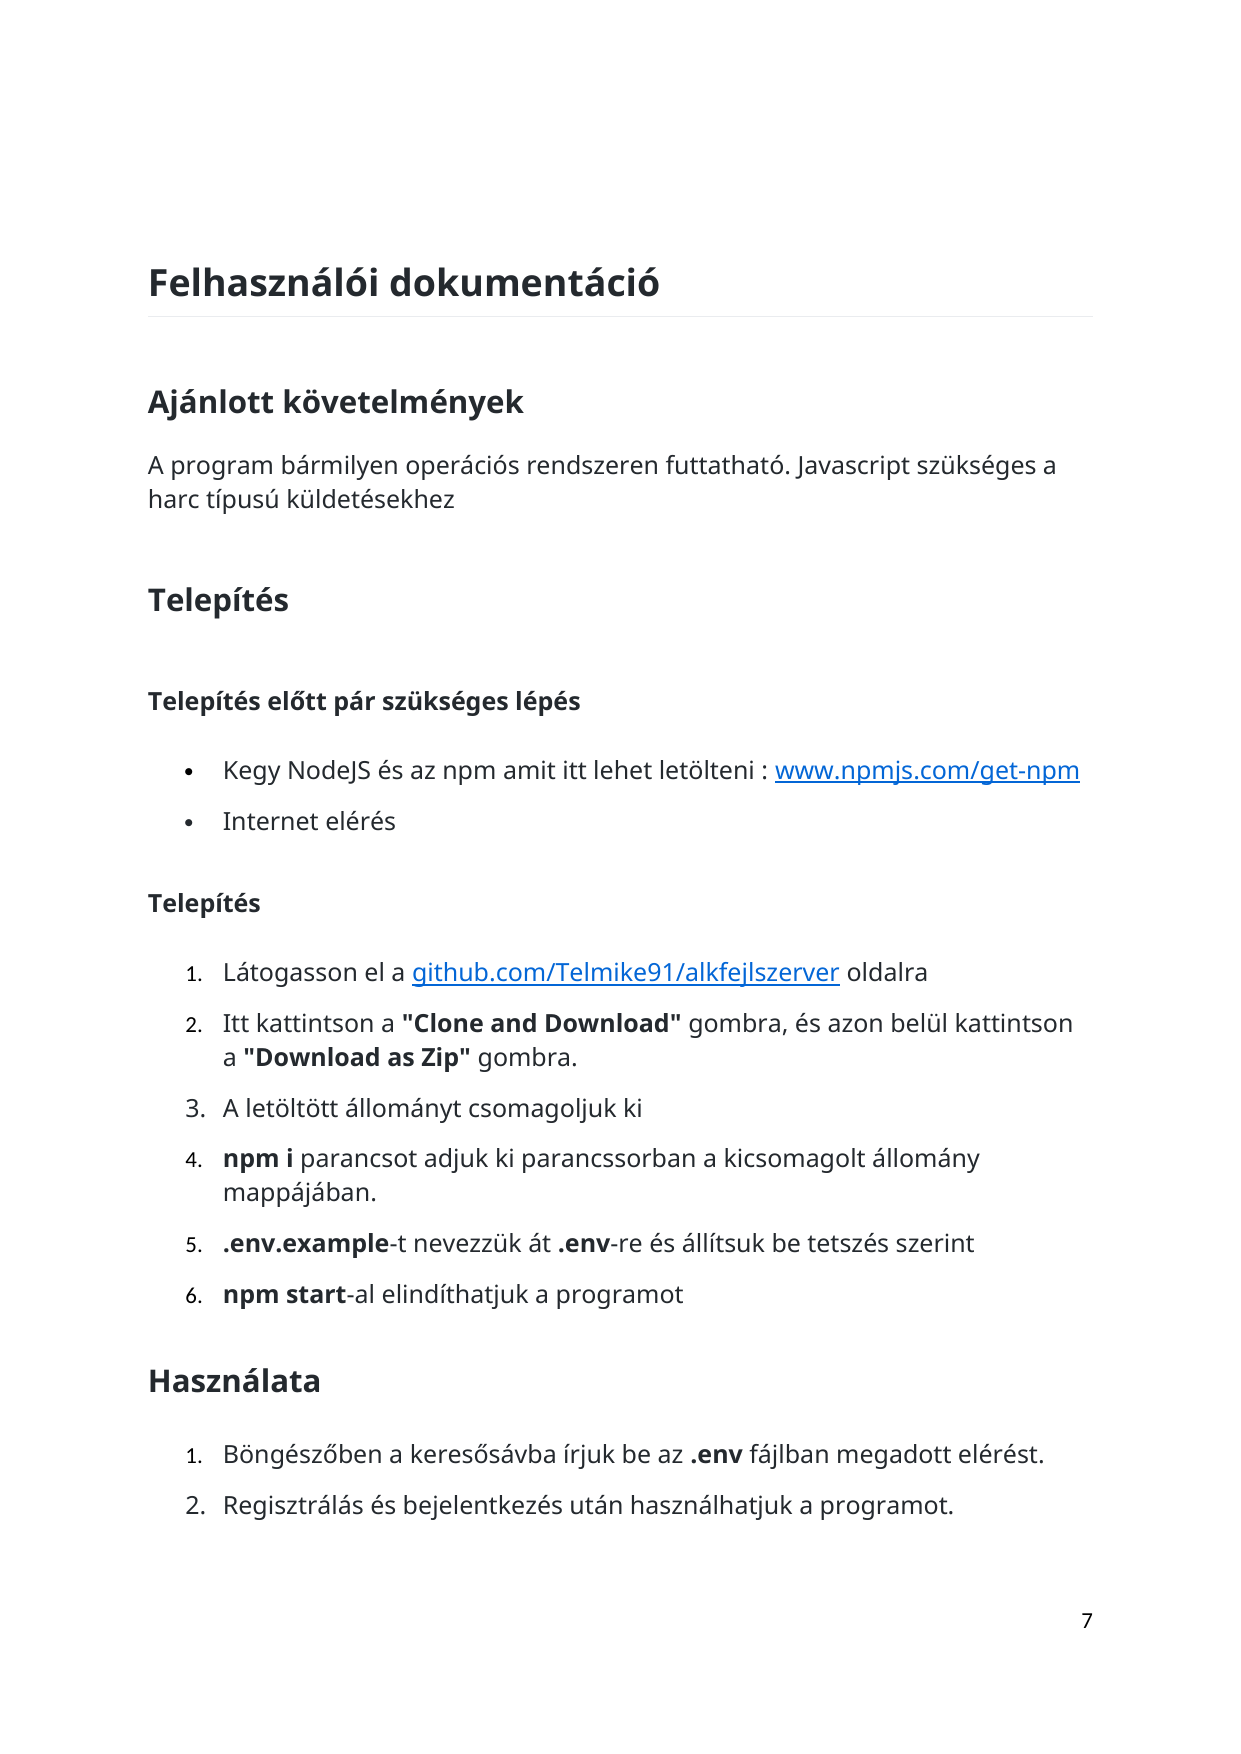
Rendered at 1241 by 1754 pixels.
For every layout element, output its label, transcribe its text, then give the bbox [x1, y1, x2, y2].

list .env.example-t nevezzük át .env-re és állítsuk be tetszés szerint [185, 1226, 1093, 1260]
list npm start-al elindíthatjuk a programot [185, 1277, 1093, 1311]
subtitle Telepítés [148, 578, 1093, 621]
text A program bármilyen operációs rendszeren futtatható. Javascript szükséges a harc típusú küldetésekhez [148, 447, 1093, 516]
list Böngészőben a keresősávba írjuk be az .env fájlban megadott elérést. [185, 1437, 1093, 1471]
list Kegy NodeJS és az npm amit itt lehet letölteni : www.npmjs.com/get-npm [185, 753, 1093, 787]
subtitle Telepítés [148, 885, 1093, 919]
list A letöltött állományt csomagoljuk ki [185, 1090, 1093, 1124]
list Itt kattintson a "Clone and Download" gombra, és azon belül kattintson a "Download as Zip" gombra. [185, 1006, 1093, 1074]
subtitle Felhasználói dokumentáció [148, 256, 1093, 316]
subtitle Telepítés előtt pár szükséges lépés [148, 683, 1093, 717]
list Regisztrálás és bejelentkezés után használhatjuk a programot. [185, 1487, 1093, 1521]
list Látogasson el a github.com/Telmike91/alkfejlszerver oldalra [185, 955, 1093, 989]
list npm i parancsot adjuk ki parancssorban a kicsomagolt állomány mappájában. [185, 1141, 1093, 1209]
subtitle Használata [148, 1358, 1093, 1401]
list Internet elérés [185, 803, 1093, 837]
subtitle Ajánlott követelmények [148, 380, 1093, 422]
